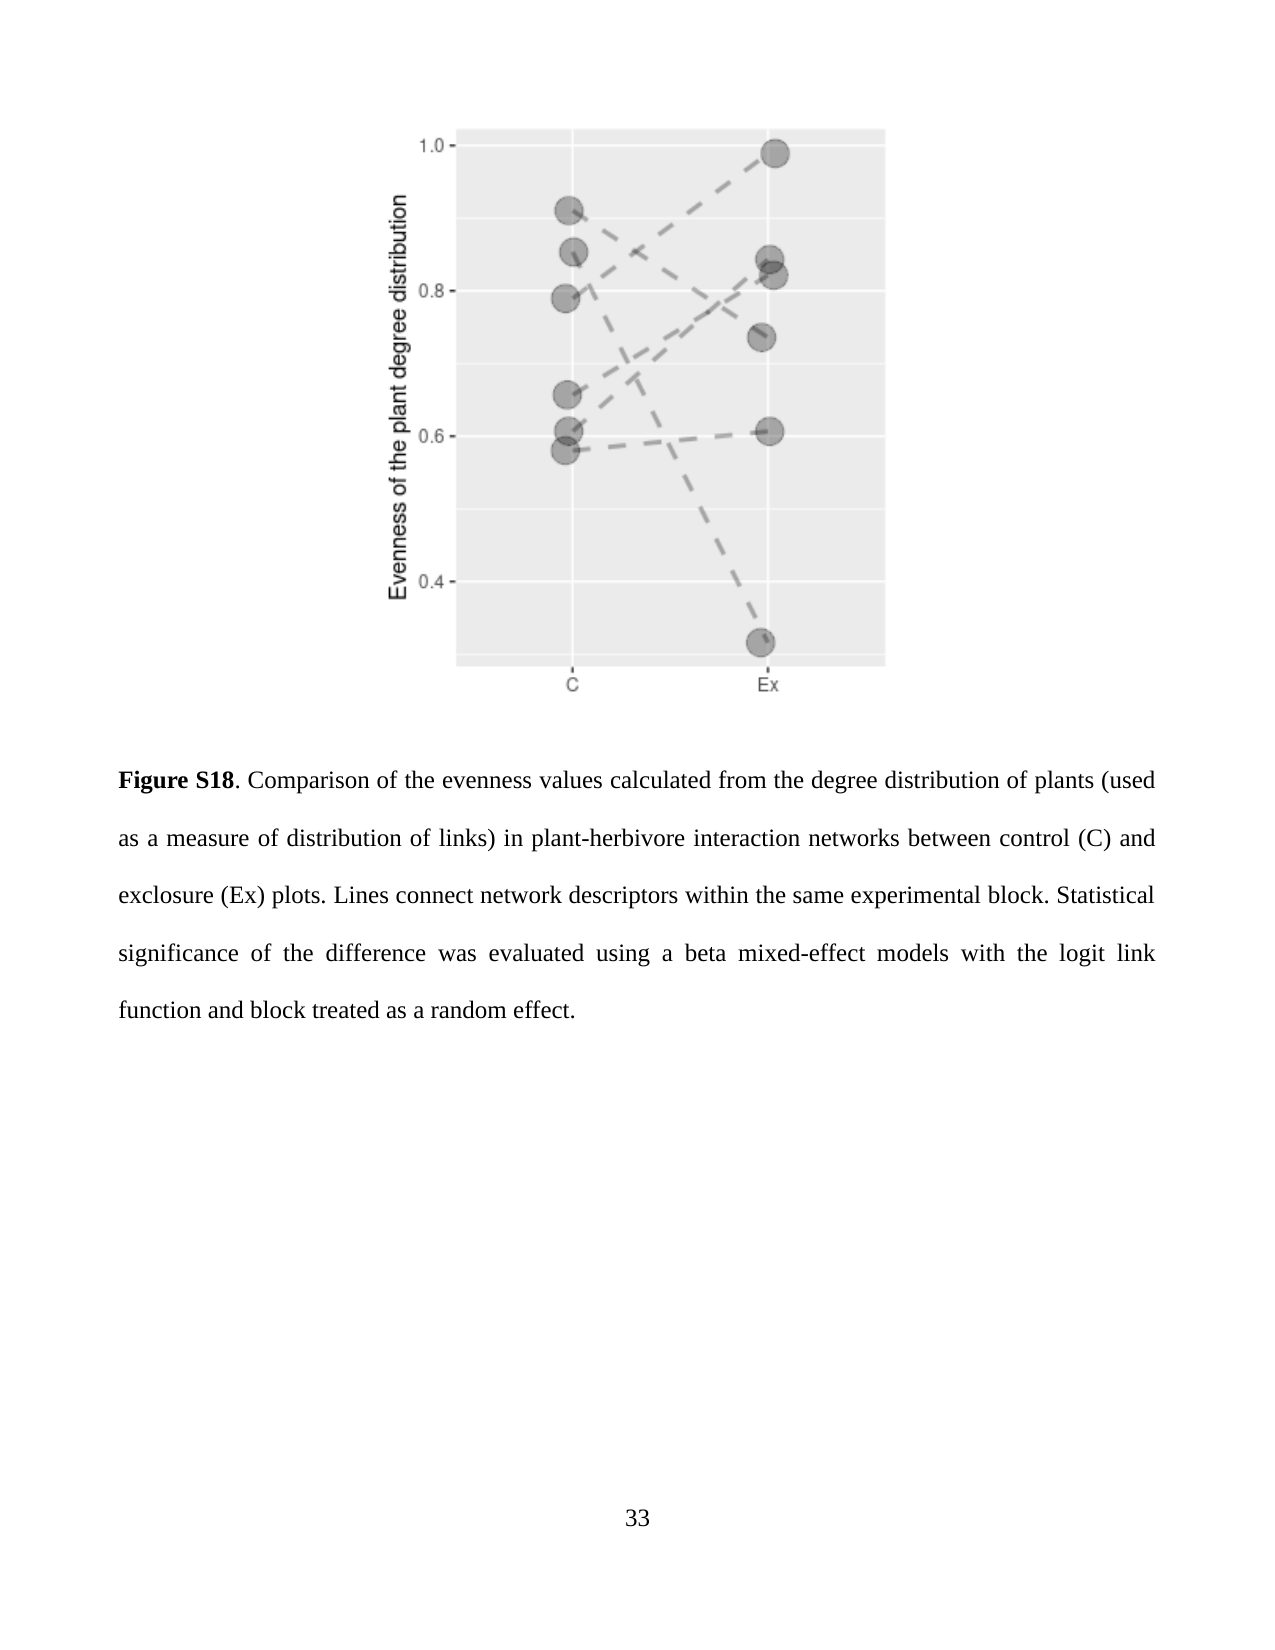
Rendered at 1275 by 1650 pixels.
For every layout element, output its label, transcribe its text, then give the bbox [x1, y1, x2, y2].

text Figure S18. Comparison of the evenness values calculated from the degree distribution of plants (used as a measure of distribution of links) in plant-herbivore interaction networks between control (C) and exclosure (Ex) plots. Lines connect network descriptors within the same experimental block. Statistical significance of the difference was evaluated using a beta mixed-effect models with the logit link function and block treated as a random effect. [118, 118, 1157, 1024]
picture [378, 118, 897, 737]
